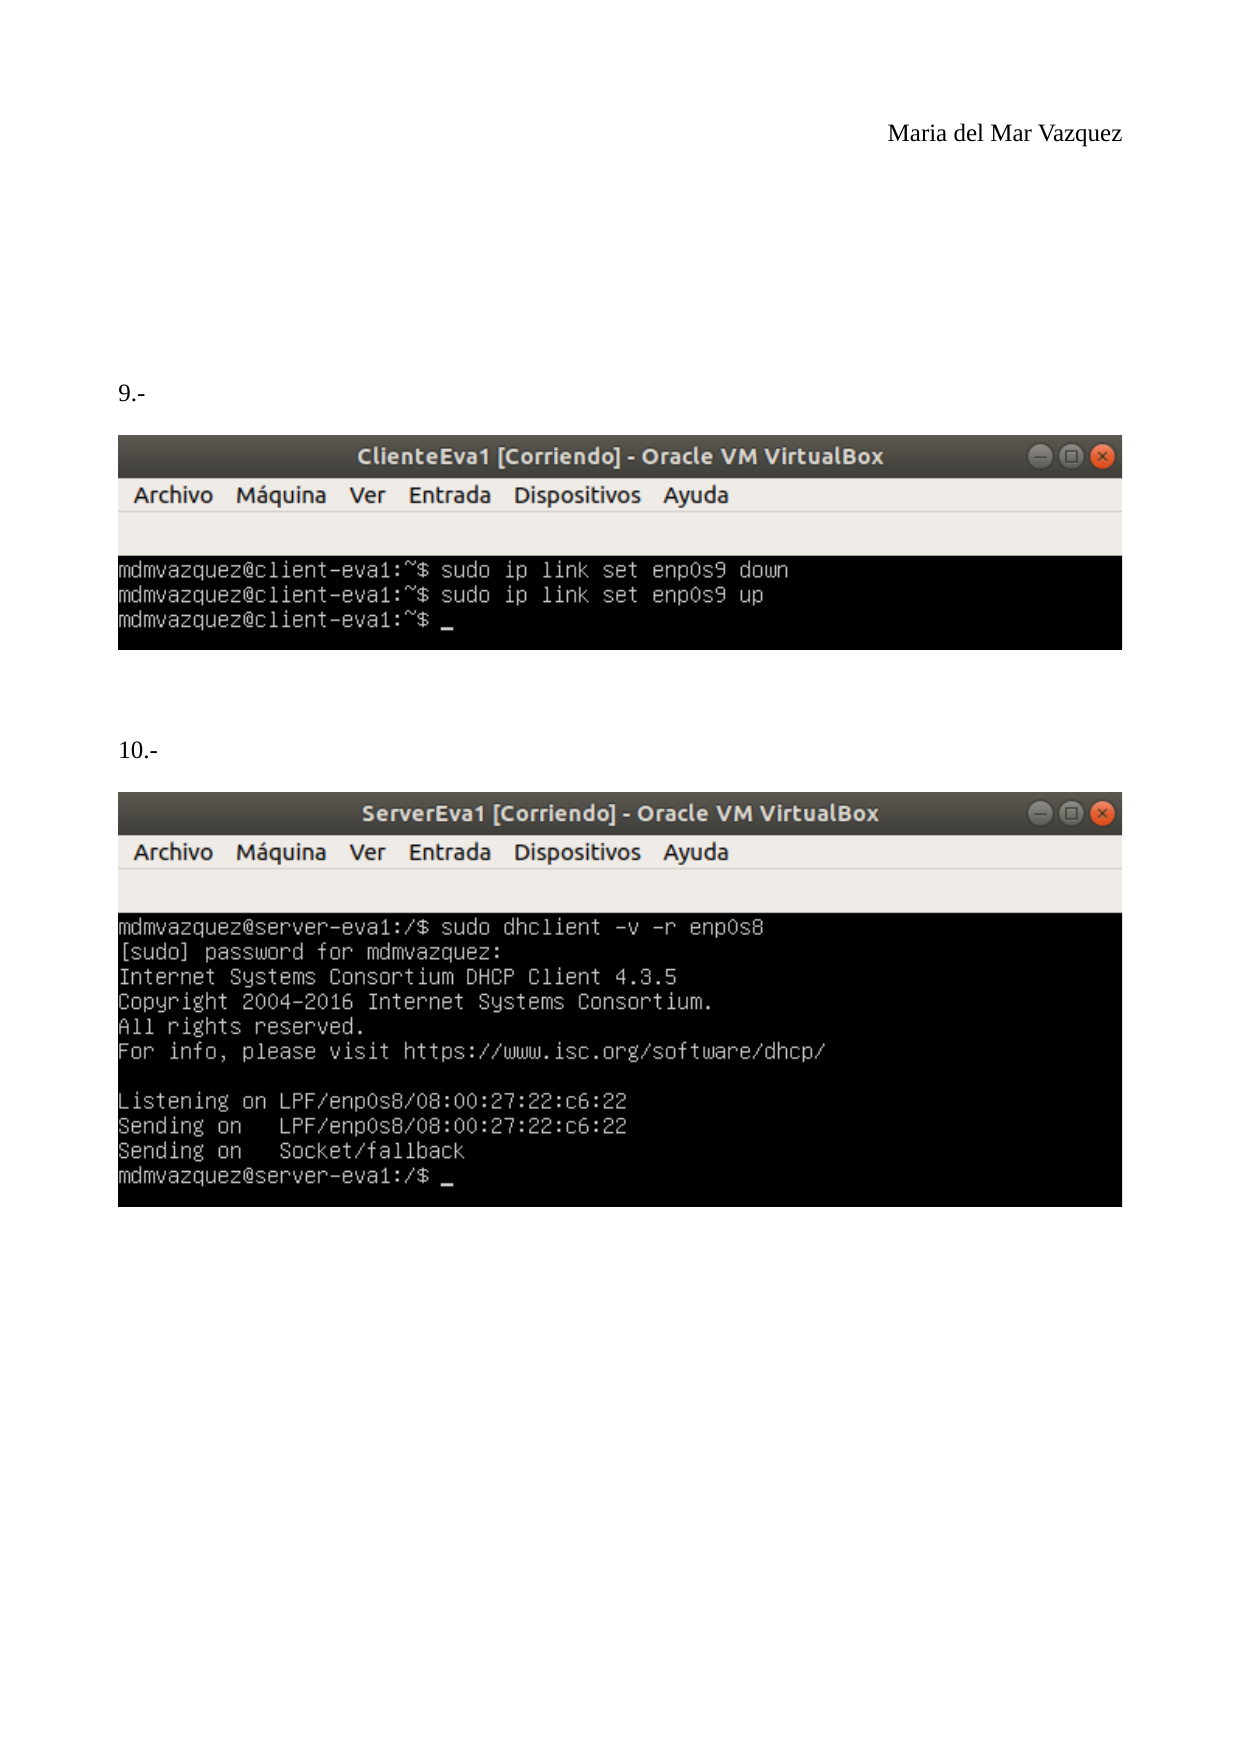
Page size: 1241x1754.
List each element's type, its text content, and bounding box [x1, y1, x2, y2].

picture [118, 792, 1123, 1207]
text 10.- [118, 735, 1122, 764]
text 9.- [118, 378, 1122, 406]
